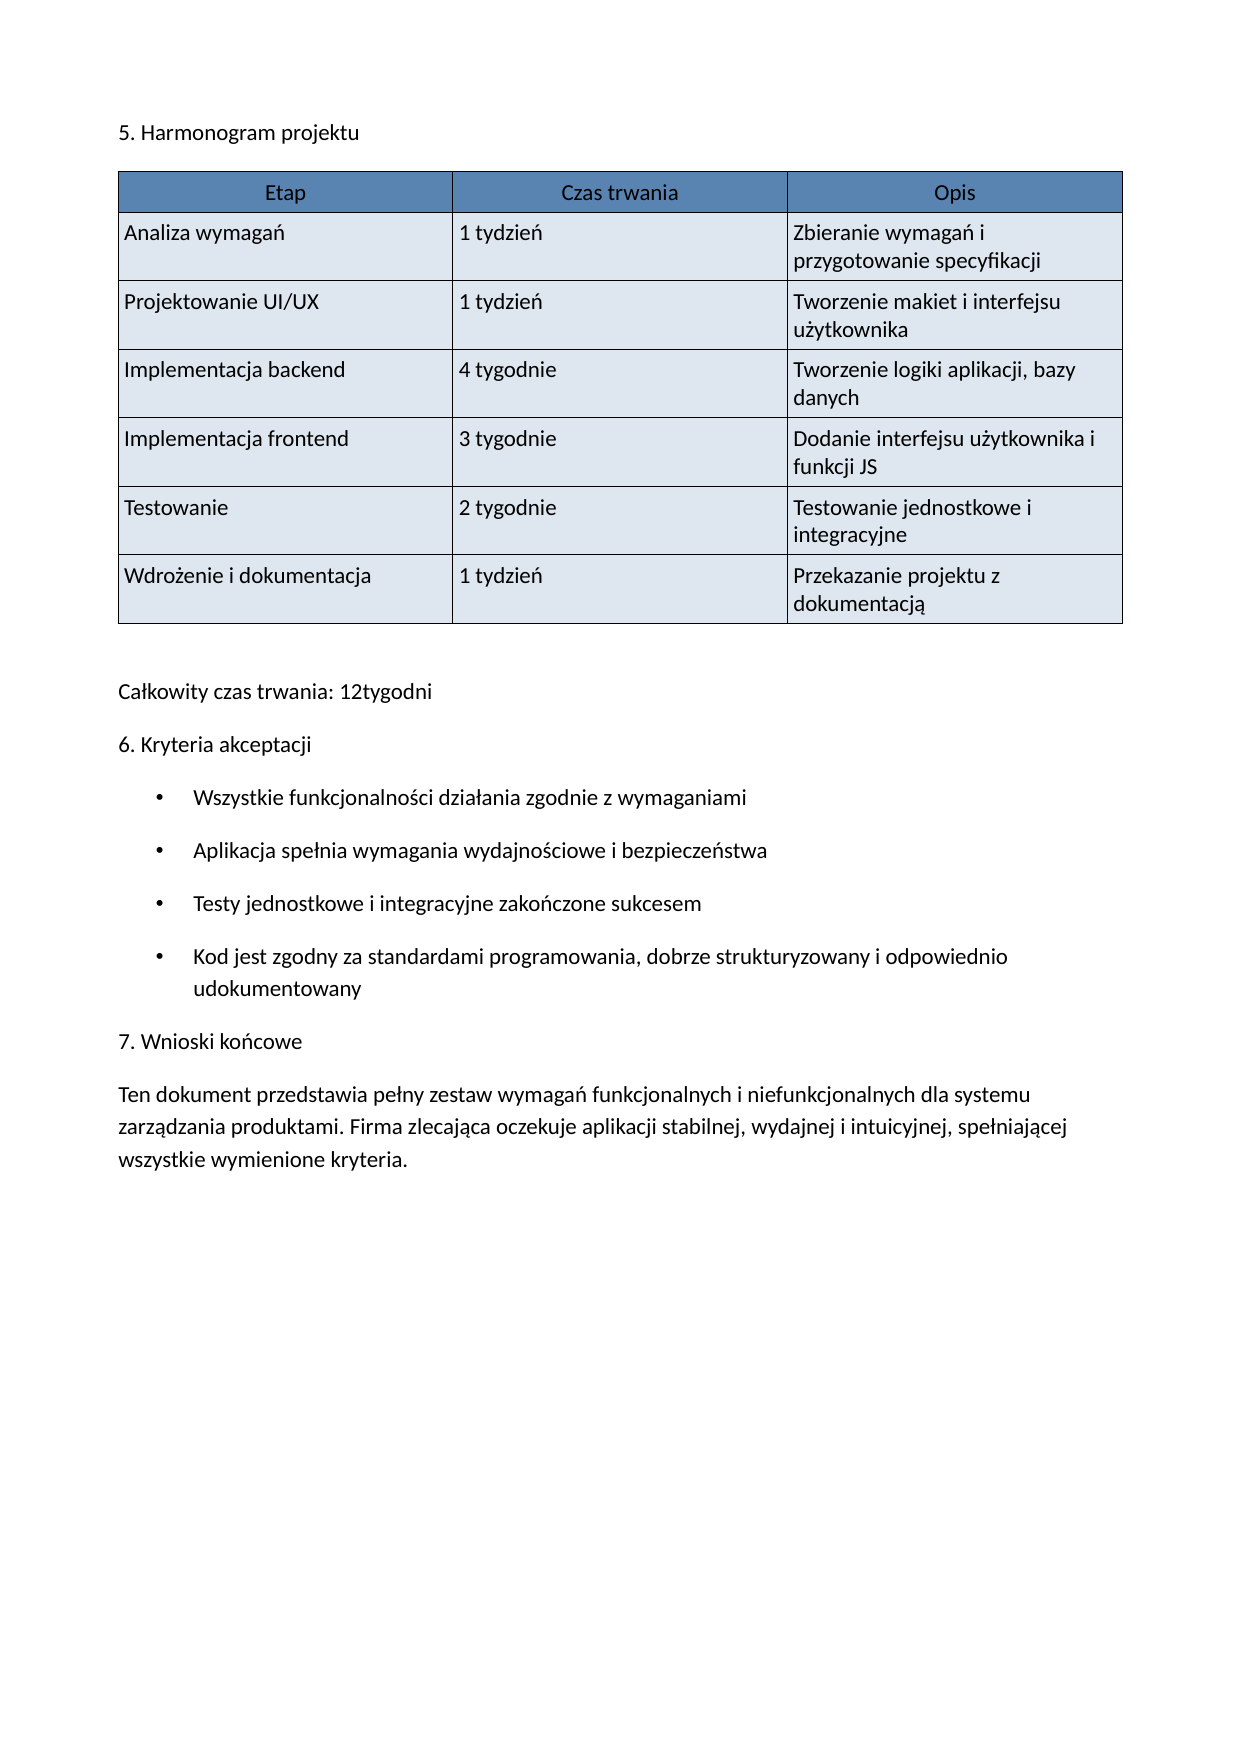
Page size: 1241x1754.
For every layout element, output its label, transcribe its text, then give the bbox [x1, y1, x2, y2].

table_cell Projektowanie UI/UX [119, 281, 452, 349]
table_cell Tworzenie makiet i interfejsu użytkownika [788, 281, 1122, 349]
table_cell Testowanie jednostkowe i integracyjne [788, 487, 1122, 554]
list Kod jest zgodny za standardami programowania, dobrze strukturyzowany i odpowiednio udokumentowany [156, 942, 1122, 1002]
table_cell Tworzenie logiki aplikacji, bazy danych [788, 350, 1122, 417]
text 5. Harmonogram projektu [118, 118, 1122, 146]
table_cell Implementacja frontend [119, 418, 452, 486]
table_cell Wdrożenie i dokumentacja [119, 555, 452, 623]
table_cell Dodanie interfejsu użytkownika i funkcji JS [788, 418, 1122, 486]
table_header Czas trwania [453, 172, 787, 212]
table_header Etap [119, 172, 452, 212]
table_header Opis [788, 172, 1122, 212]
text 6. Kryteria akceptacji [118, 730, 1122, 758]
table_cell 1 tydzień [453, 281, 787, 349]
table_cell 1 tydzień [453, 555, 787, 623]
list Aplikacja spełnia wymagania wydajnościowe i bezpieczeństwa [156, 836, 1122, 864]
text Całkowity czas trwania: 12tygodni [118, 677, 1122, 705]
table_cell Implementacja backend [119, 350, 452, 417]
table_cell 1 tydzień [453, 213, 787, 280]
text Ten dokument przedstawia pełny zestaw wymagań funkcjonalnych i niefunkcjonalnych dla systemu zarządzania produktami. Firma zlecająca oczekuje aplikacji stabilnej, wydajnej i intuicyjnej, spełniającej wszystkie wymienione kryteria. [118, 1080, 1122, 1173]
table_cell Zbieranie wymagań i przygotowanie specyfikacji [788, 213, 1122, 280]
table_cell 4 tygodnie [453, 350, 787, 417]
list Testy jednostkowe i integracyjne zakończone sukcesem [156, 889, 1122, 917]
table_cell Testowanie [119, 487, 452, 554]
table_cell 3 tygodnie [453, 418, 787, 486]
list Wszystkie funkcjonalności działania zgodnie z wymaganiami [156, 783, 1122, 811]
table_cell Analiza wymagań [119, 213, 452, 280]
table_cell Przekazanie projektu z dokumentacją [788, 555, 1122, 623]
text 7. Wnioski końcowe [118, 1027, 1122, 1055]
table_cell 2 tygodnie [453, 487, 787, 554]
